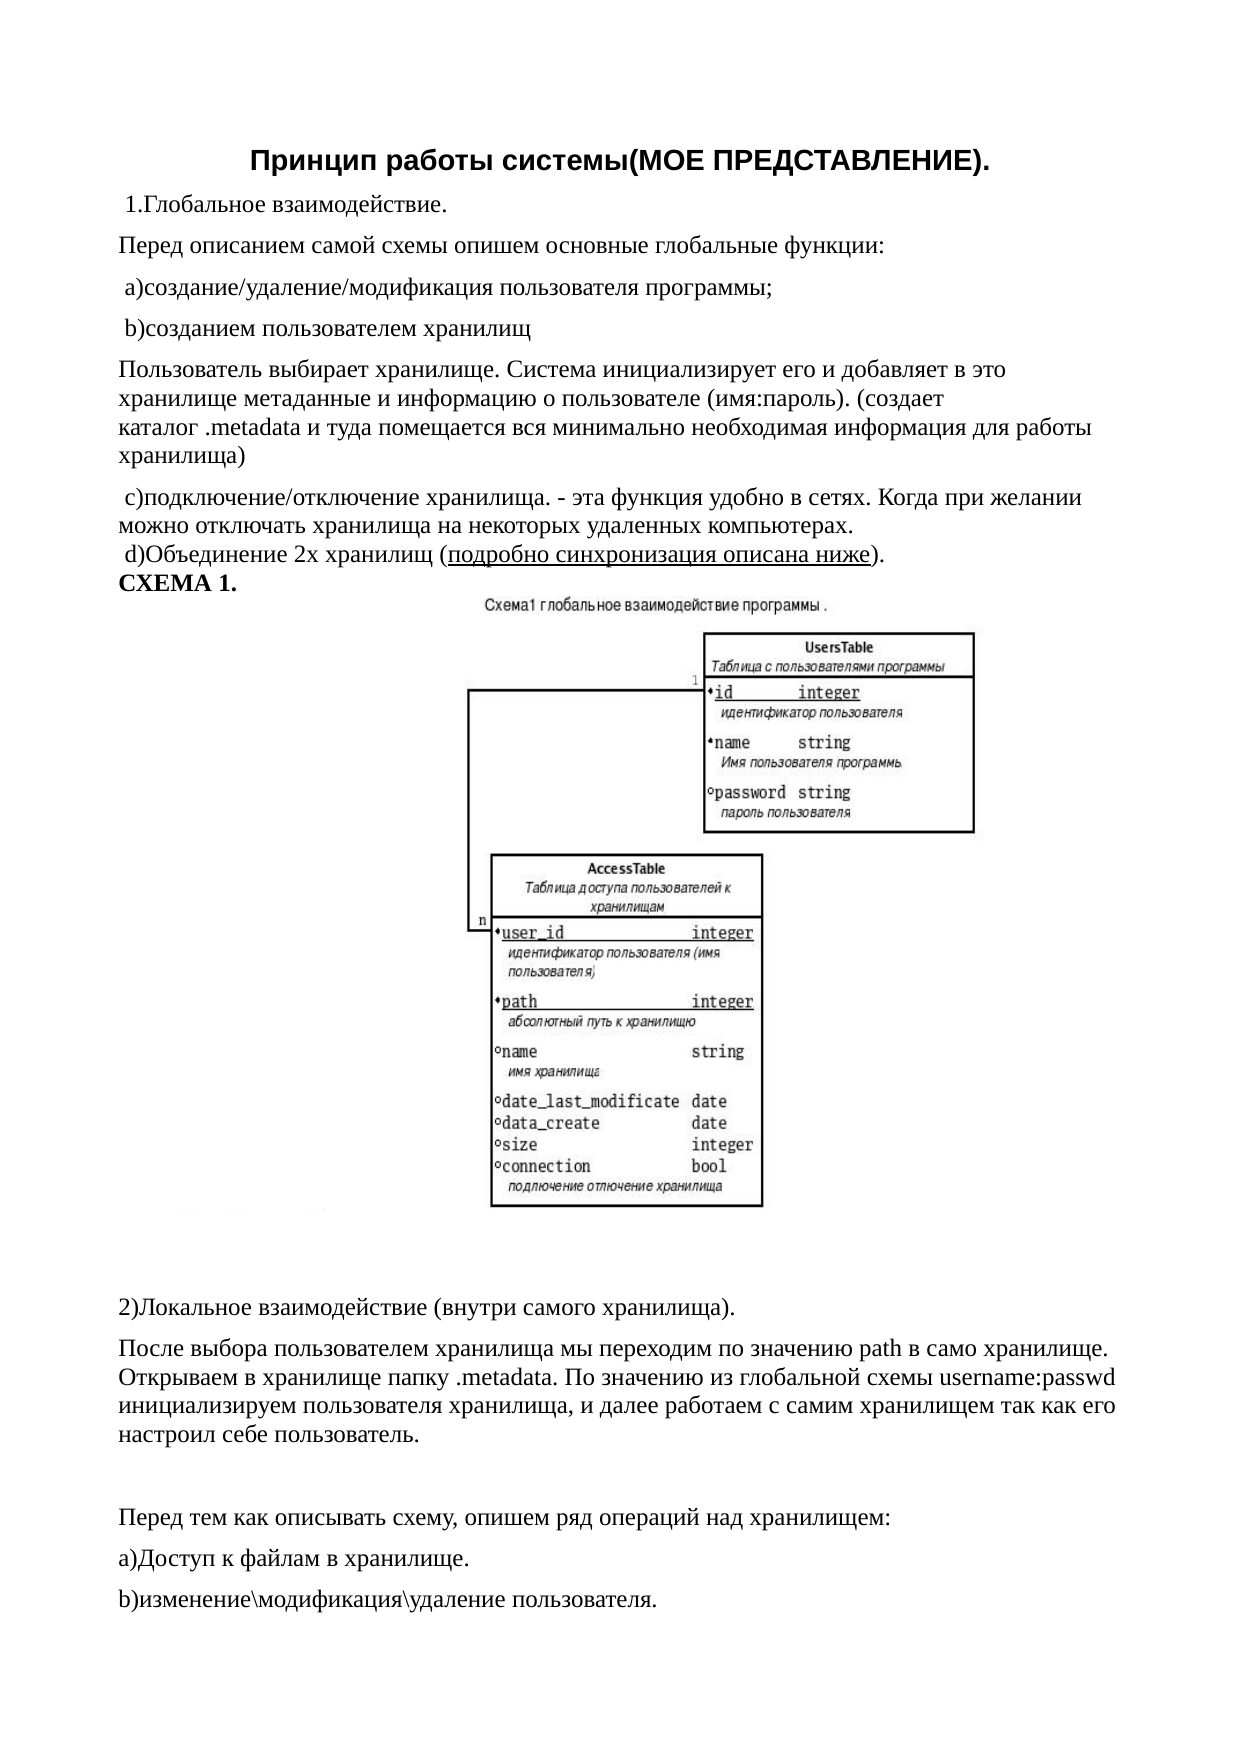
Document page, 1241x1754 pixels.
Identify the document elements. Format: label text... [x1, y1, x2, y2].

list Объединение 2х хранилищ (подробно синхронизация описана ниже). [118, 539, 1122, 568]
list создание/удаление/модификация пользователя программы; [118, 272, 1122, 300]
title Принцип работы системы(МОЕ ПРЕДСТАВЛЕНИЕ). [118, 143, 1122, 177]
list созданием пользователем хранилищ [118, 313, 1122, 342]
list Пользователь выбирает хранилище. Система инициализирует его и добавляет в это хранилище метаданные и информацию о пользователе (имя:пароль). (создает каталог .metadata и туда помещается вся минимально необходимая информация для работы хранилища) [118, 354, 1122, 469]
list изменение\модификация\удаление пользователя. [118, 1584, 1122, 1613]
list Локальное взаимодействие (внутри самого хранилища). [118, 1292, 1122, 1321]
list Доступ к файлам в хранилище. [118, 1543, 1122, 1572]
list СХЕМА 1. [118, 568, 1122, 597]
list подключение/отключение хранилища. - эта функция удобно в сетях. Когда при желании можно отключать хранилища на некоторых удаленных компьютерах. [118, 482, 1122, 539]
text После выбора пользователем хранилища мы переходим по значению path в само хранилище. Открываем в хранилище папку .metadata. По значению из глобальной схемы username:passwd инициализируем пользователя хранилища, и далее работаем с самим хранилищем так как его настроил себе пользователь. [118, 1333, 1122, 1448]
text Перед тем как описывать схему, опишем ряд операций над хранилищем: [118, 1502, 1122, 1531]
list Глобальное взаимодействие. [118, 189, 1122, 218]
picture [154, 596, 1086, 1210]
list Перед описанием самой схемы опишем основные глобальные функции: [118, 230, 1122, 259]
